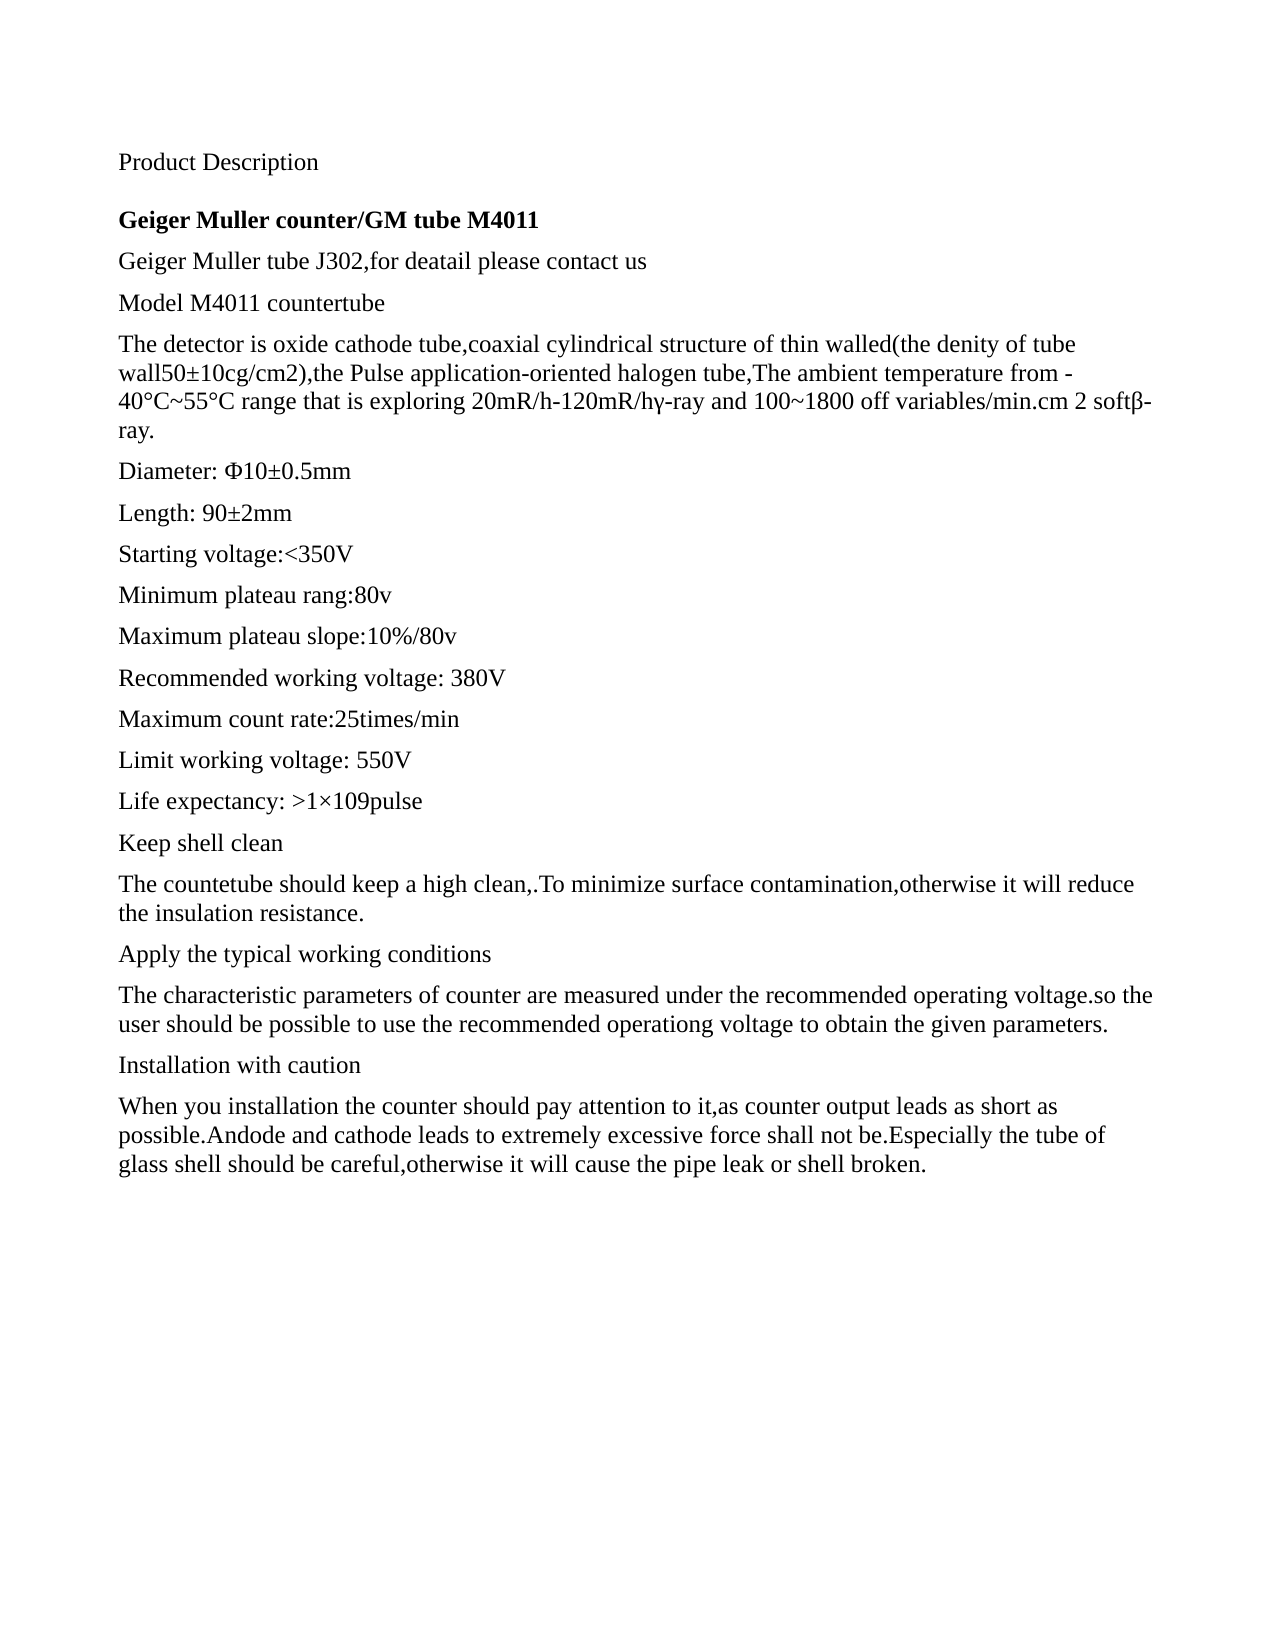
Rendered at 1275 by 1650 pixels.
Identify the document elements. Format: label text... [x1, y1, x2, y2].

text Apply the typical working conditions [118, 939, 1157, 968]
text Model M4011 countertube [118, 288, 1157, 316]
text Keep shell clean [118, 828, 1157, 856]
text Minimum plateau rang:80v [118, 580, 1157, 609]
text Length: 90±2mm [118, 498, 1157, 526]
text The countetube should keep a high clean,.To minimize surface contamination,otherwise it will reduce the insulation resistance. [118, 869, 1157, 926]
text The characteristic parameters of counter are measured under the recommended operating voltage.so the user should be possible to use the recommended operationg voltage to obtain the given parameters. [118, 980, 1157, 1038]
text Life expectancy: >1×109pulse [118, 786, 1157, 815]
text The detector is oxide cathode tube,coaxial cylindrical structure of thin walled(the denity of tube wall50±10cg/cm2),the Pulse application-oriented halogen tube,The ambient temperature from -40°C~55°C range that is exploring 20mR/h-120mR/hγ-ray and 100~1800 off variables/min.cm 2 softβ-ray. [118, 329, 1157, 444]
text Geiger Muller tube J302,for deatail please contact us [118, 246, 1157, 275]
text Limit working voltage: 550V [118, 745, 1157, 774]
text Diameter: Φ10±0.5mm [118, 456, 1157, 485]
text Installation with caution [118, 1050, 1157, 1079]
text Maximum plateau slope:10%/80v [118, 621, 1157, 650]
text Maximum count rate:25times/min [118, 704, 1157, 733]
text Product Description [118, 147, 1157, 176]
text Starting voltage:<350V [118, 539, 1157, 568]
text Recommended working voltage: 380V [118, 663, 1157, 691]
text Geiger Muller counter/GM tube M4011 [118, 205, 1157, 234]
text When you installation the counter should pay attention to it,as counter output leads as short as possible.Andode and cathode leads to extremely excessive force shall not be.Especially the tube of glass shell should be careful,otherwise it will cause the pipe leak or shell broken. [118, 1091, 1157, 1178]
